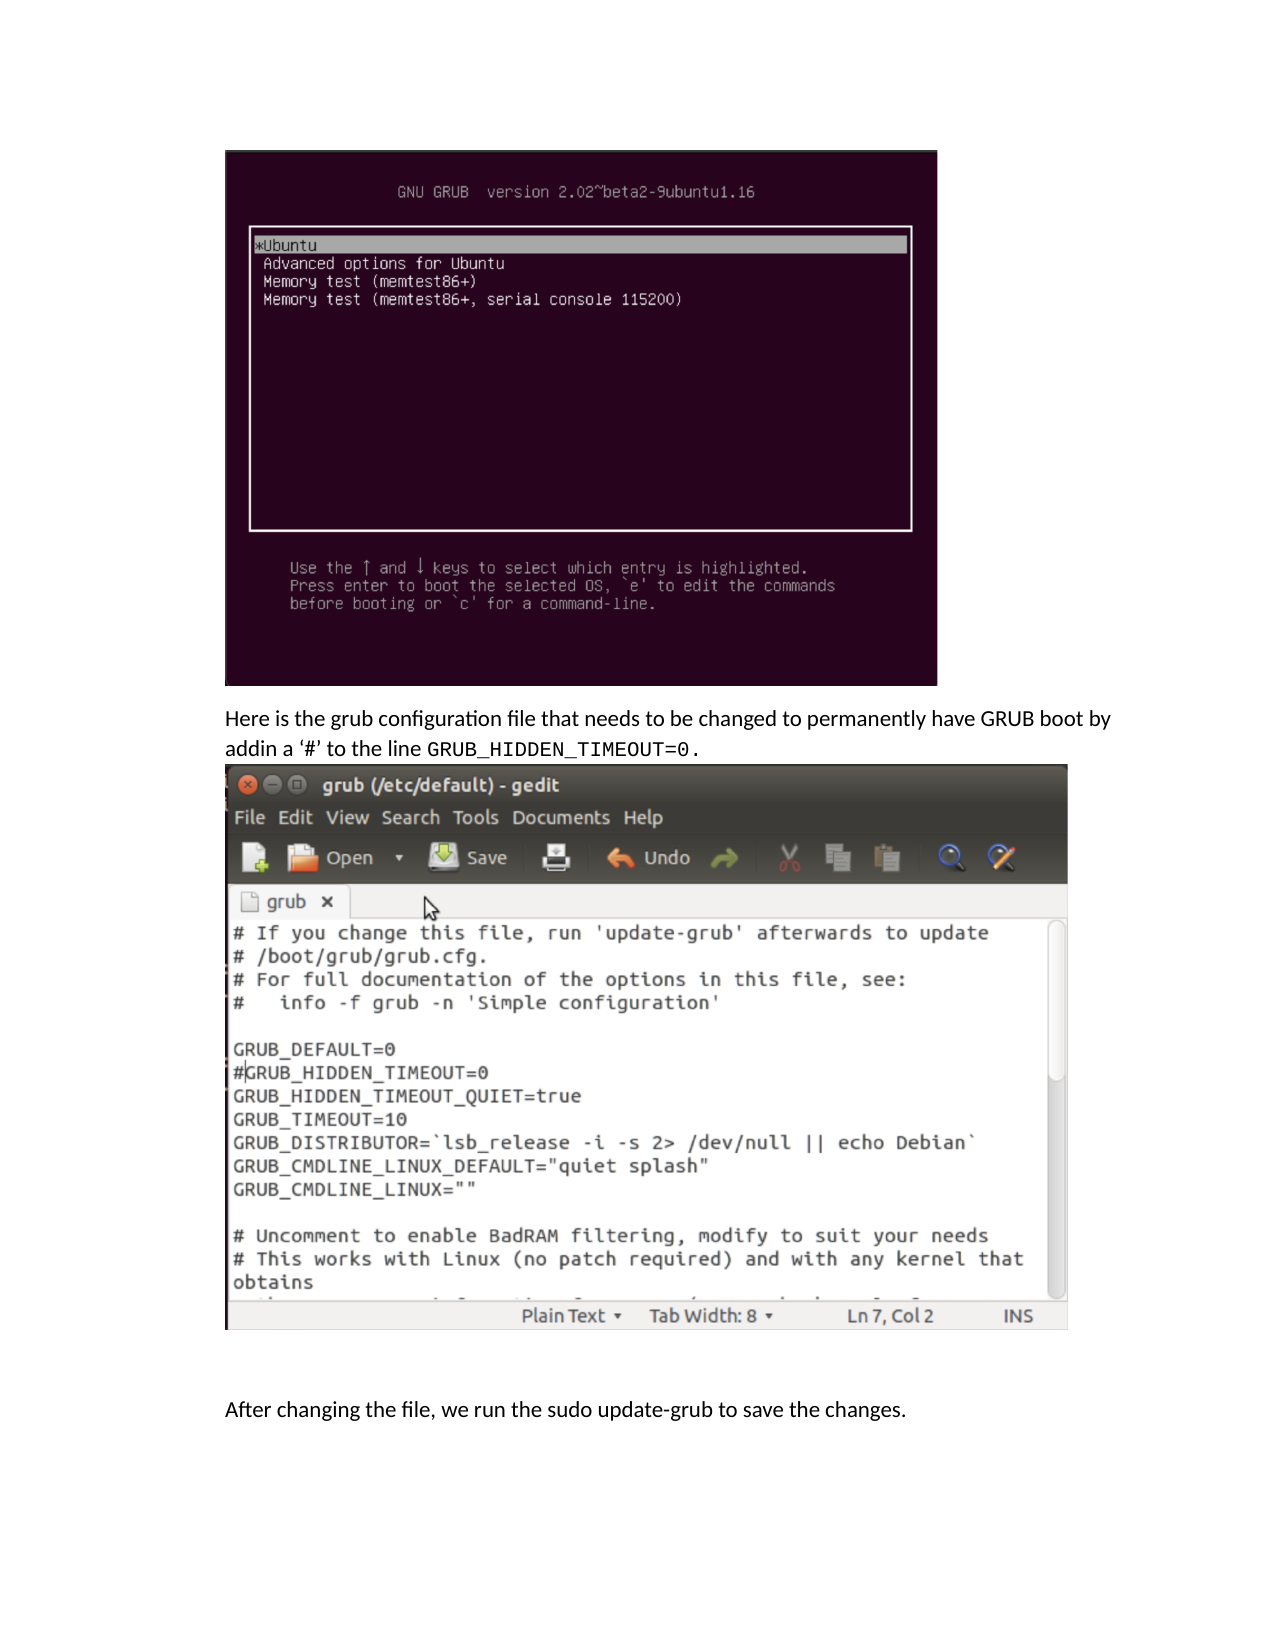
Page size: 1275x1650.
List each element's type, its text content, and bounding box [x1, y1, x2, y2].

text After changing the file, we run the sudo update-grub to save the changes. [225, 1395, 1125, 1423]
text [938, 150, 1125, 686]
text Here is the grub configuration file that needs to be changed to permanently have GRUB boot by addin a ‘#’ to the line GRUB_HIDDEN_TIMEOUT=0. [225, 704, 1125, 1330]
